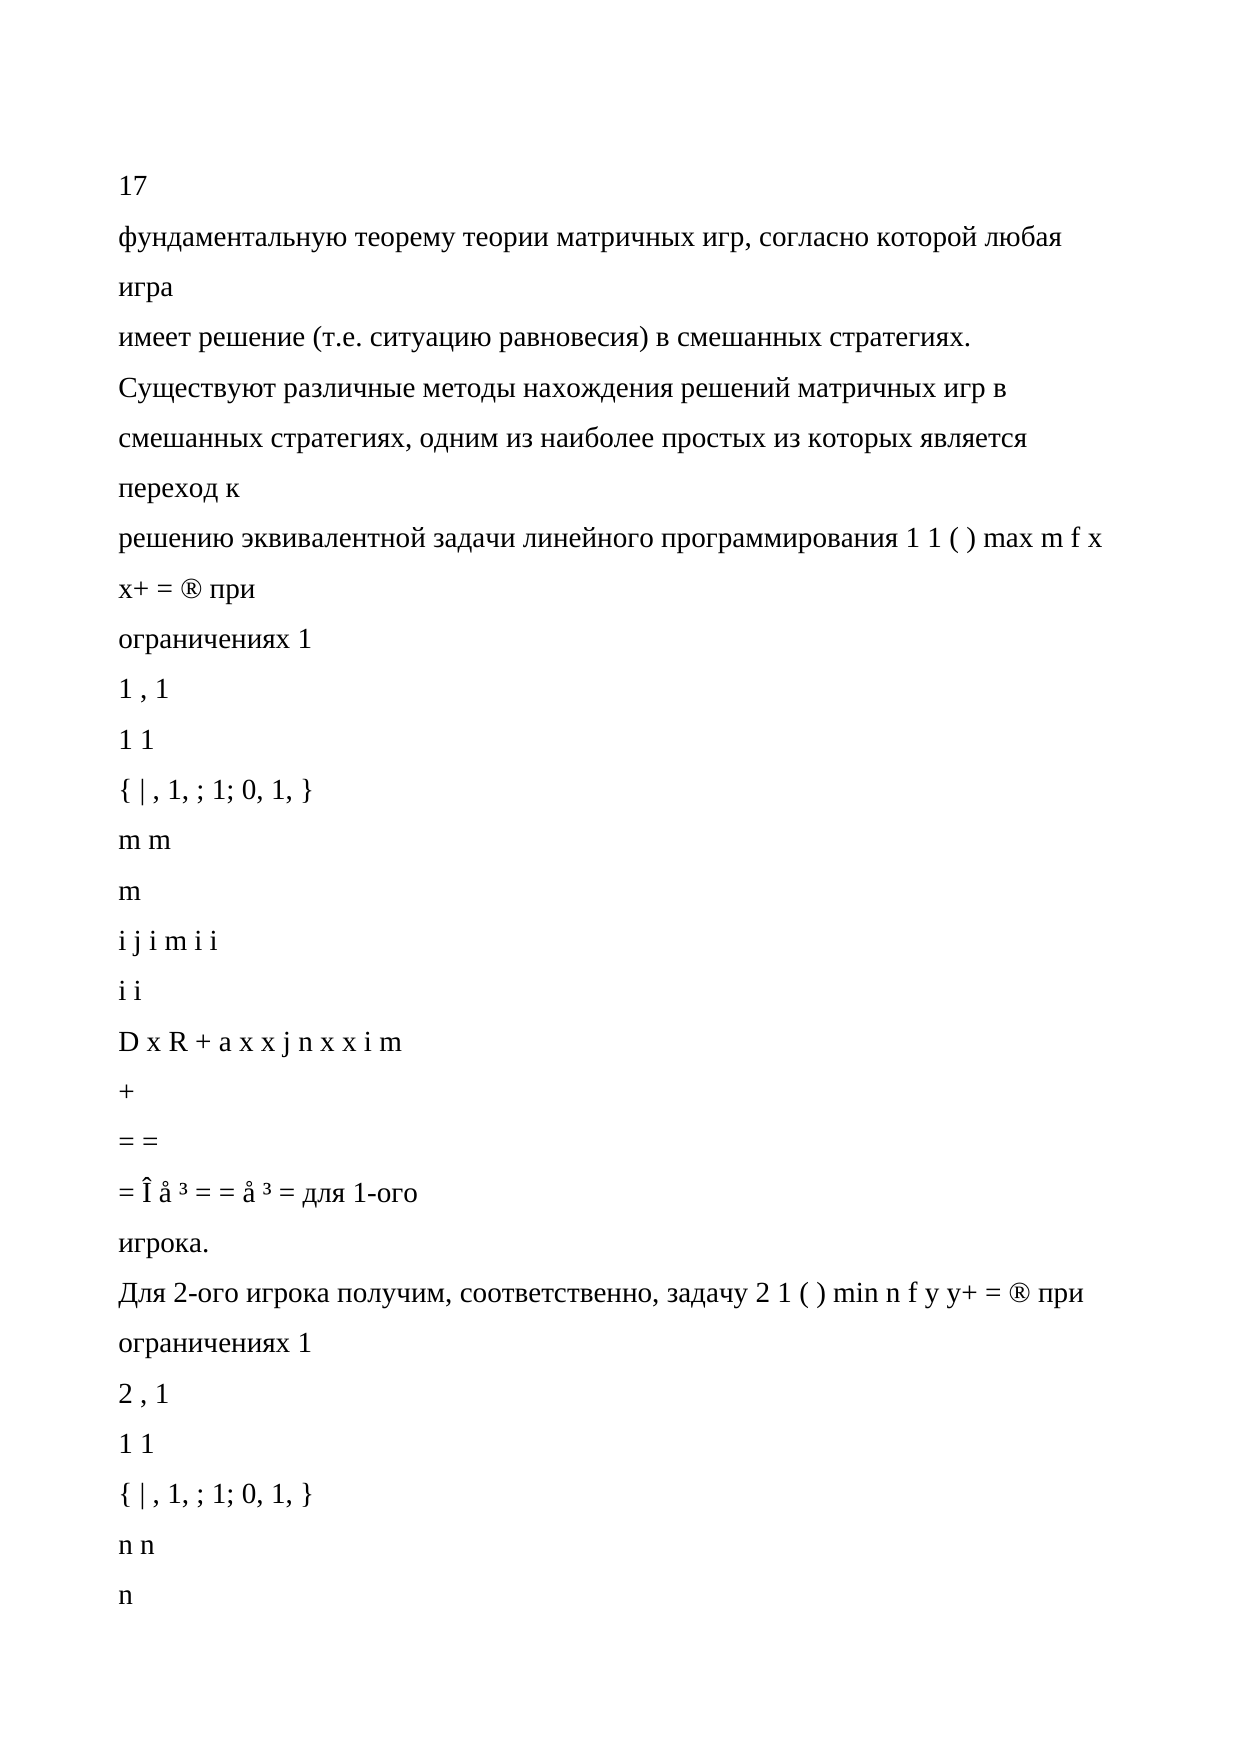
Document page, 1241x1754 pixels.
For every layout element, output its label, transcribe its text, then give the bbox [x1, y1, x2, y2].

text 1 , 1 [118, 672, 1122, 705]
text i i [118, 973, 1122, 1007]
text Для 2-ого игрока получим, соответственно, задачу 2 1 ( ) min n f y y+ = ® при [118, 1275, 1122, 1309]
text 1 1 [118, 722, 1122, 755]
text имеет решение (т.е. ситуацию равновесия) в смешанных стратегиях. [118, 319, 1122, 353]
text ограничениях 1 [118, 1326, 1122, 1359]
text решению эквивалентной задачи линейного программирования 1 1 ( ) max m f x x+ = ® при [118, 521, 1122, 604]
text игрока. [118, 1225, 1122, 1258]
text 2 , 1 [118, 1376, 1122, 1409]
text { | , 1, ; 1; 0, 1, } [118, 1477, 1122, 1510]
text i j i m i i [118, 923, 1122, 957]
text n n [118, 1527, 1122, 1560]
text ограничениях 1 [118, 621, 1122, 655]
text Существуют различные методы нахождения решений матричных игр в [118, 370, 1122, 403]
text 17 [118, 168, 1122, 202]
text фундаментальную теорему теории матричных игр, согласно которой любая игра [118, 219, 1122, 303]
text n [118, 1577, 1122, 1611]
text { | , 1, ; 1; 0, 1, } [118, 772, 1122, 806]
text = = [118, 1124, 1122, 1158]
text = Î å ³ = = å ³ = для 1-ого [118, 1175, 1122, 1208]
text 1 1 [118, 1426, 1122, 1460]
text D x R + a x x j n x x i m [118, 1024, 1122, 1057]
text + [118, 1074, 1122, 1108]
text m [118, 873, 1122, 906]
text m m [118, 822, 1122, 856]
text смешанных стратегиях, одним из наиболее простых из которых является переход к [118, 420, 1122, 504]
